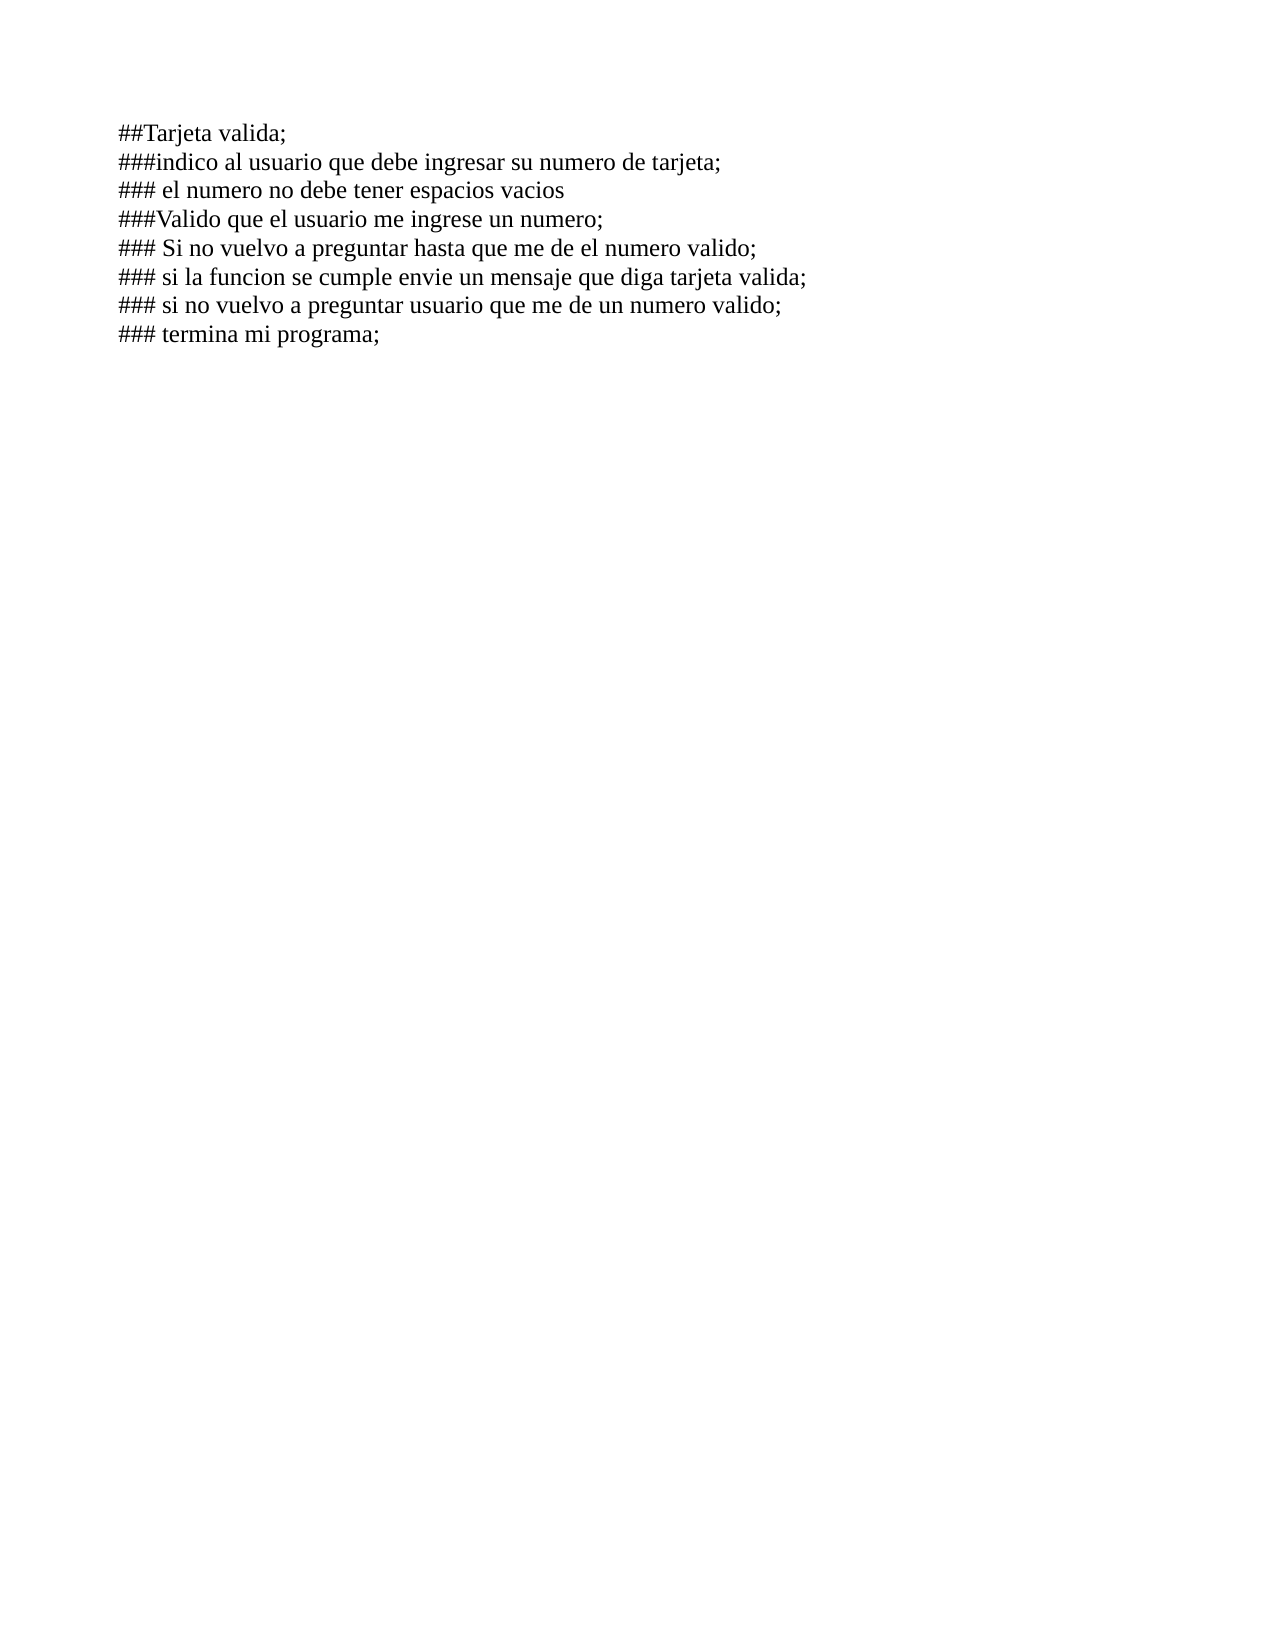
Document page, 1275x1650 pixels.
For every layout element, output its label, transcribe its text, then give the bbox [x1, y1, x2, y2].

text ### si la funcion se cumple envie un mensaje que diga tarjeta valida; [118, 262, 1157, 291]
text ### si no vuelvo a preguntar usuario que me de un numero valido; [118, 291, 1157, 319]
text ### Si no vuelvo a preguntar hasta que me de el numero valido; [118, 233, 1157, 262]
text ### termina mi programa; [118, 319, 1157, 348]
text ###Valido que el usuario me ingrese un numero; [118, 204, 1157, 233]
text ###indico al usuario que debe ingresar su numero de tarjeta; [118, 147, 1157, 176]
text ### el numero no debe tener espacios vacios [118, 176, 1157, 204]
text ##Tarjeta valida; [118, 118, 1157, 147]
